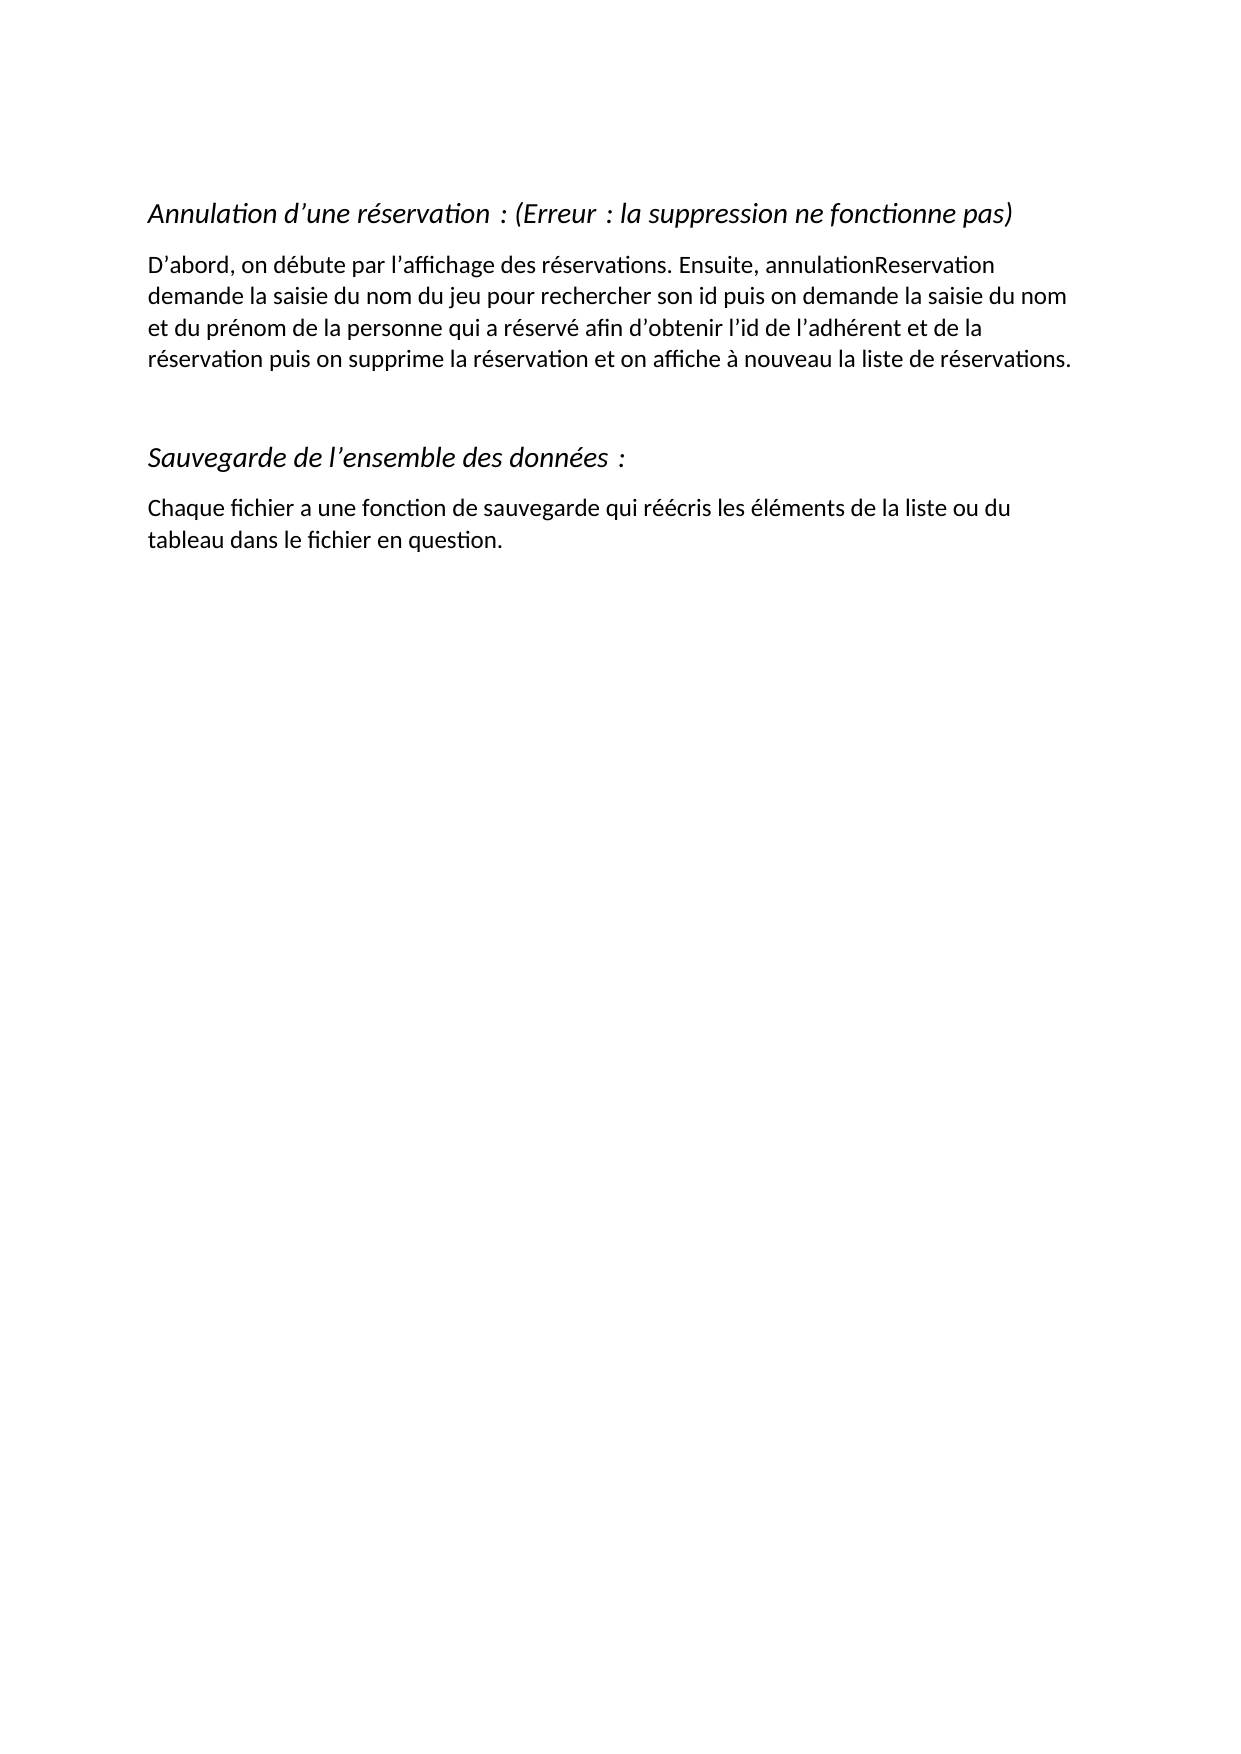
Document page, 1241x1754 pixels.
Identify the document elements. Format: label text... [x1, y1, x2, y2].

text Annulation d’une réservation : (Erreur : la suppression ne fonctionne pas) [148, 196, 1093, 231]
text Sauvegarde de l’ensemble des données : [148, 439, 1093, 475]
text D’abord, on débute par l’affichage des réservations. Ensuite, annulationReservation demande la saisie du nom du jeu pour rechercher son id puis on demande la saisie du nom et du prénom de la personne qui a réservé afin d’obtenir l’id de l’adhérent et de la réservation puis on supprime la réservation et on affiche à nouveau la liste de réservations. [148, 249, 1093, 373]
text Chaque fichier a une fonction de sauvegarde qui réécris les éléments de la liste ou du tableau dans le fichier en question. [148, 492, 1093, 554]
